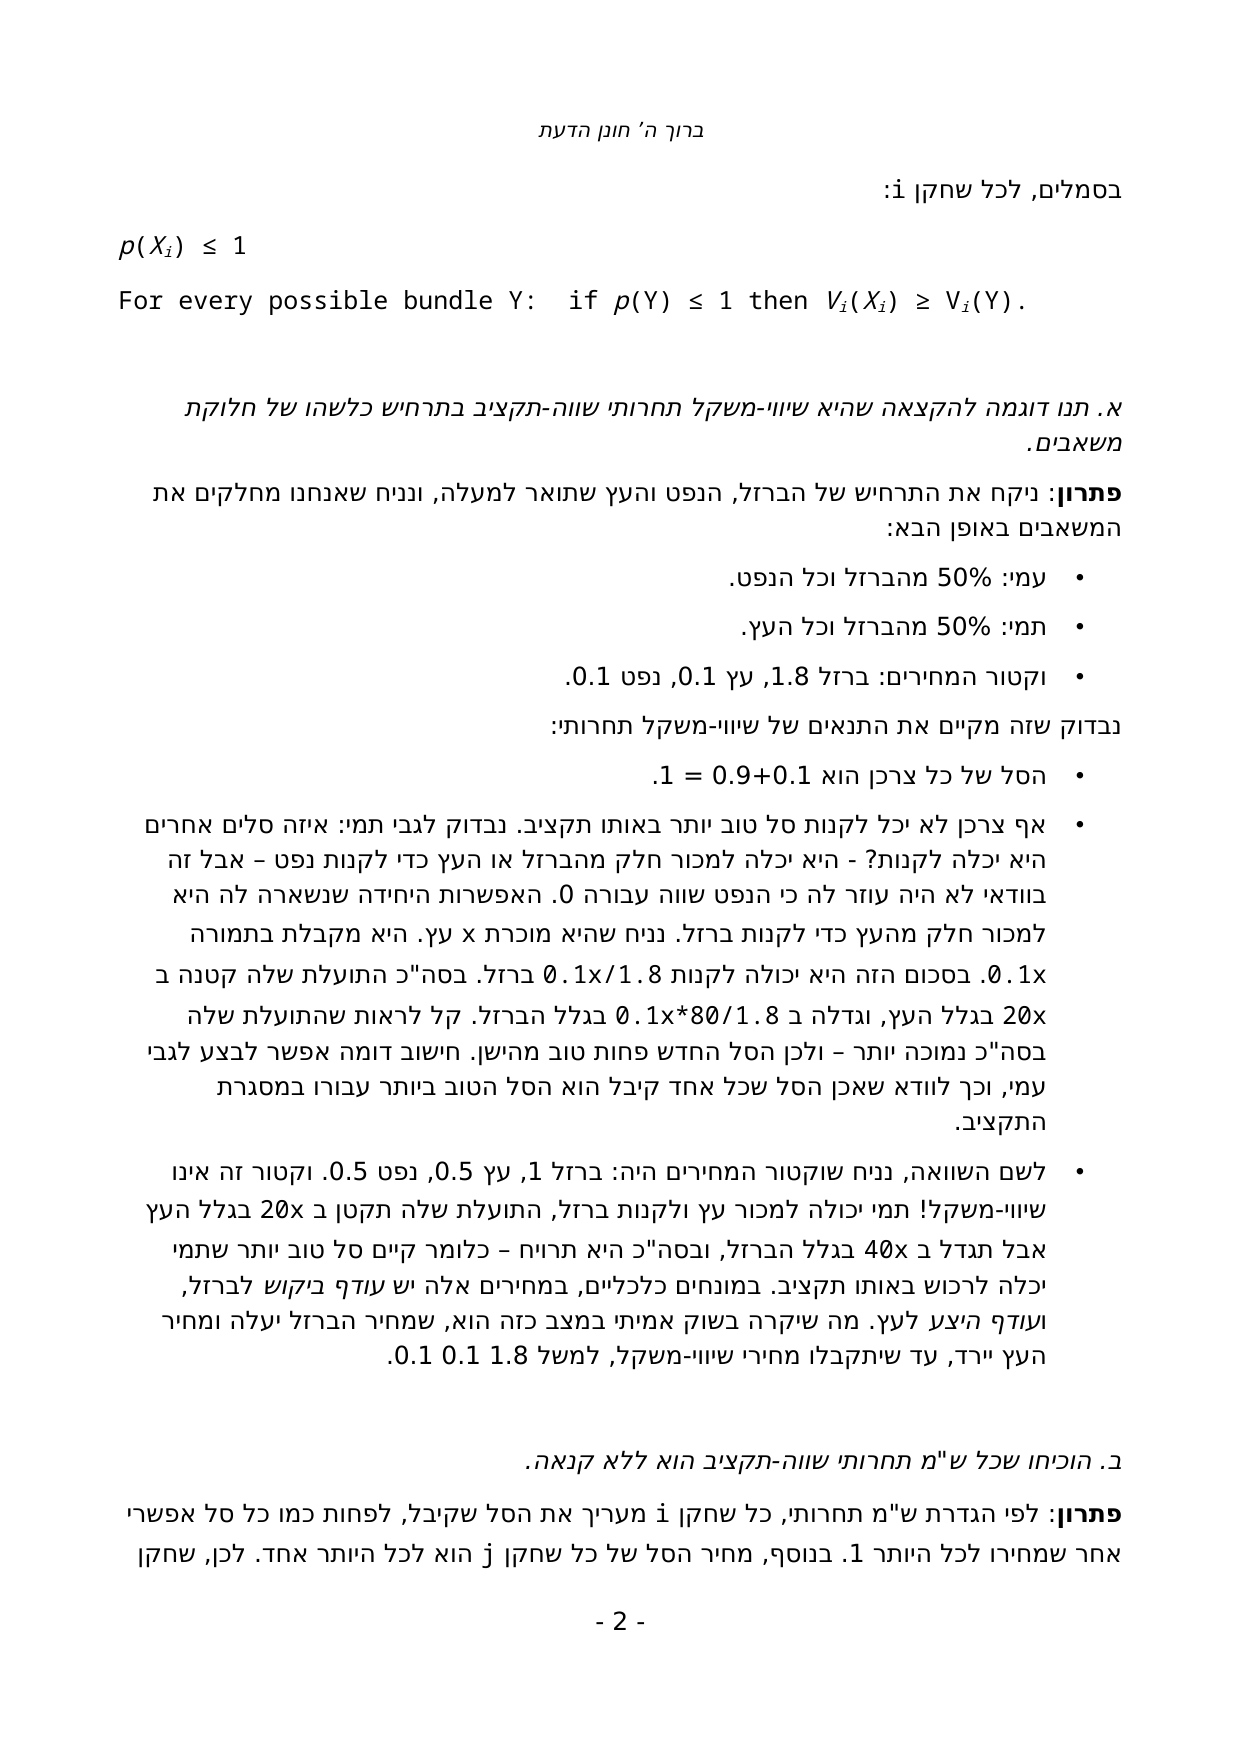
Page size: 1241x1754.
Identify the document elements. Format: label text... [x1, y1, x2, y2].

list תמי: 50% מהברזל וכל העץ. [118, 612, 1084, 641]
text ב. הוכיחו שכל ש"מ תחרותי שווה-תקציב הוא ללא קנאה. [118, 1447, 1122, 1476]
text בסמלים, לכל שחקן i: [118, 172, 1122, 206]
list הסל של כל צרכן הוא 0.9+0.1 = 1. [118, 761, 1084, 790]
list אף צרכן לא יכל לקנות סל טוב יותר באותו תקציב. נבדוק לגבי תמי: איזה סלים אחרים היא יכלה לקנות? - היא יכלה למכור חלק מהברזל או העץ כדי לקנות נפט – אבל זה בוודאי לא היה עוזר לה כי הנפט שווה עבורה 0. האפשרות היחידה שנשארה לה היא למכור חלק מהעץ כדי לקנות ברזל. נניח שהיא מוכרת x עץ. היא מקבלת בתמורה 0.1x. בסכום הזה היא יכולה לקנות 0.1x/1.8 ברזל. בסה"כ התועלת שלה קטנה ב 20x בגלל העץ, וגדלה ב 0.1x*80/1.8 בגלל הברזל. קל לראות שהתועלת שלה בסה"כ נמוכה יותר – ולכן הסל החדש פחות טוב מהישן. חישוב דומה אפשר לבצע לגבי עמי, וכך לוודא שאכן הסל שכל אחד קיבל הוא הסל הטוב ביותר עבורו במסגרת התקציב. [118, 811, 1084, 1136]
text א. תנו דוגמה להקצאה שהיא שיווי-משקל תחרותי שווה-תקציב בתרחיש כלשהו של חלוקת משאבים. [118, 393, 1122, 458]
text p(Xi) ≤ 1 [118, 227, 1122, 261]
text פתרון: לפי הגדרת ש"מ תחרותי, כל שחקן i מעריך את הסל שקיבל, לפחות כמו כל סל אפשרי אחר שמחירו לכל היותר 1. בנוסף, מחיר הסל של כל שחקן j הוא לכל היותר אחד. לכן, שחקן [118, 1496, 1122, 1570]
list עמי: 50% מהברזל וכל הנפט. [118, 563, 1084, 592]
text נבדוק שזה מקיים את התנאים של שיווי-משקל תחרותי: [118, 711, 1122, 741]
list וקטור המחירים: ברזל 1.8, עץ 0.1, נפט 0.1. [118, 662, 1084, 691]
list לשם השוואה, נניח שוקטור המחירים היה: ברזל 1, עץ 0.5, נפט 0.5. וקטור זה אינו שיווי-משקל! תמי יכולה למכור עץ ולקנות ברזל, התועלת שלה תקטן ב 20x בגלל העץ אבל תגדל ב 40x בגלל הברזל, ובסה"כ היא תרויח – כלומר קיים סל טוב יותר שתמי יכלה לרכוש באותו תקציב. במונחים כלכליים, במחירים אלה יש עודף ביקוש לברזל, ועודף היצע לעץ. מה שיקרה בשוק אמיתי במצב כזה הוא, שמחיר הברזל יעלה ומחיר העץ יירד, עד שיתקבלו מחירי שיווי-משקל, למשל 1.8 0.1 0.1. [118, 1157, 1084, 1371]
text פתרון: ניקח את התרחיש של הברזל, הנפט והעץ שתואר למעלה, ונניח שאנחנו מחלקים את המשאבים באופן הבא: [118, 478, 1122, 542]
text For every possible bundle Y: if p(Y) ≤ 1 then Vi(Xi) ≥ Vi(Y). [118, 283, 1122, 317]
